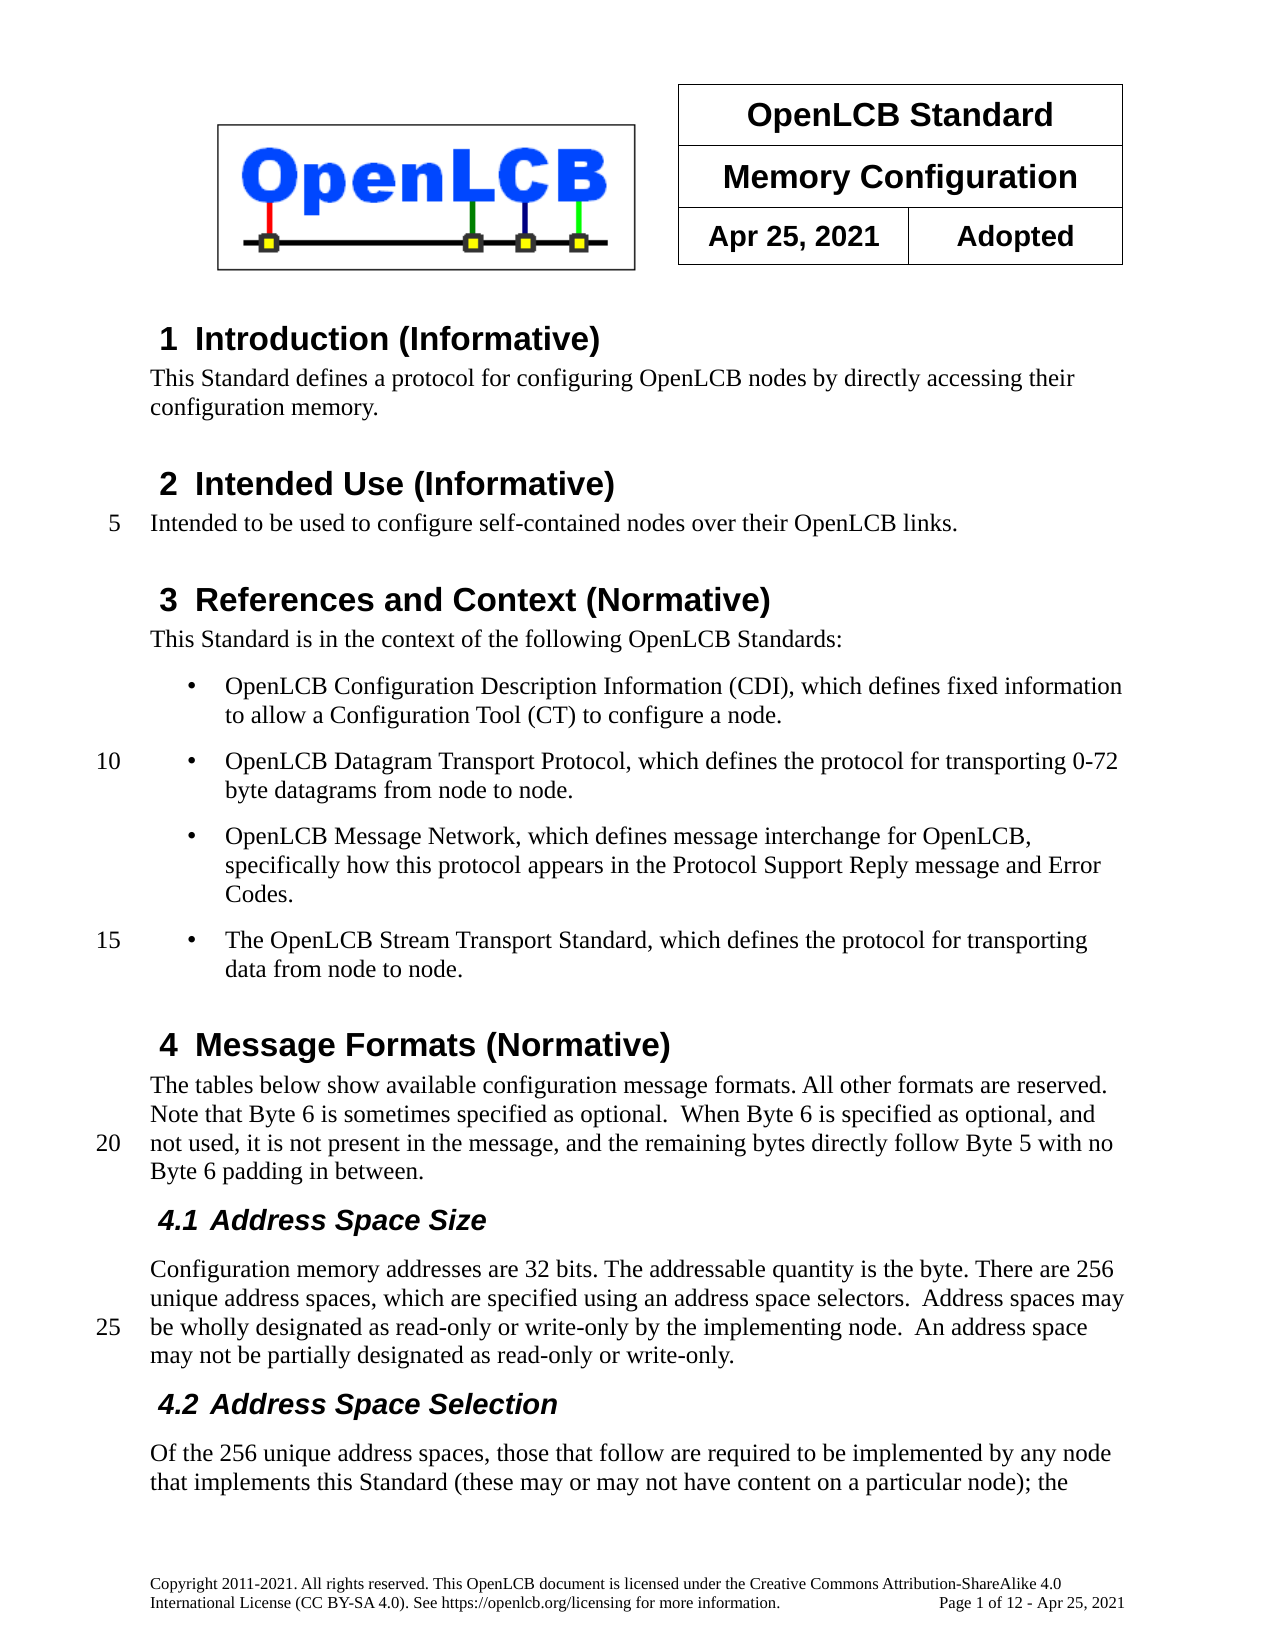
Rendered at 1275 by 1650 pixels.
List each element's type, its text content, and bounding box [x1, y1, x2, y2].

subtitle Address Space Size [150, 1203, 1125, 1236]
text Intended to be used to configure self-contained nodes over their OpenLCB links. [150, 508, 1125, 537]
picture [216, 123, 637, 272]
list OpenLCB Configuration Description Information (CDI), which defines fixed information to allow a Configuration Tool (CT) to configure a node. [187, 671, 1125, 728]
text Of the 256 unique address spaces, those that follow are required to be implemented by any node that implements this Standard (these may or may not have content on a particular node); the [150, 1438, 1125, 1496]
subtitle Address Space Selection [150, 1387, 1125, 1420]
subtitle References and Context (Normative) [150, 580, 1125, 618]
list The OpenLCB Stream Transport Standard, which defines the protocol for transporting data from node to node. [187, 925, 1125, 983]
text This Standard defines a protocol for configuring OpenLCB nodes by directly accessing their configuration memory. [150, 363, 1125, 421]
subtitle Message Formats (Normative) [150, 1026, 1125, 1064]
text This Standard is in the context of the following OpenLCB Standards: [150, 624, 1125, 653]
list OpenLCB Datagram Transport Protocol, which defines the protocol for transporting 0-72 byte datagrams from node to node. [187, 746, 1125, 804]
text Configuration memory addresses are 32 bits. The addressable quantity is the byte. There are 256 unique address spaces, which are specified using an address space selectors. Address spaces may be wholly designated as read-only or write-only by the implementing node. An address space may not be partially designated as read-only or write-only. [150, 1254, 1125, 1369]
subtitle Introduction (Informative) [150, 319, 1125, 357]
list OpenLCB Message Network, which defines message interchange for OpenLCB, specifically how this protocol appears in the Protocol Support Reply message and Error Codes. [187, 821, 1125, 908]
subtitle Intended Use (Informative) [150, 464, 1125, 502]
text The tables below show available configuration message formats. All other formats are reserved. Note that Byte 6 is sometimes specified as optional. When Byte 6 is specified as optional, and not used, it is not present in the message, and the remaining bytes directly follow Byte 5 with no Byte 6 padding in between. [150, 1070, 1125, 1185]
